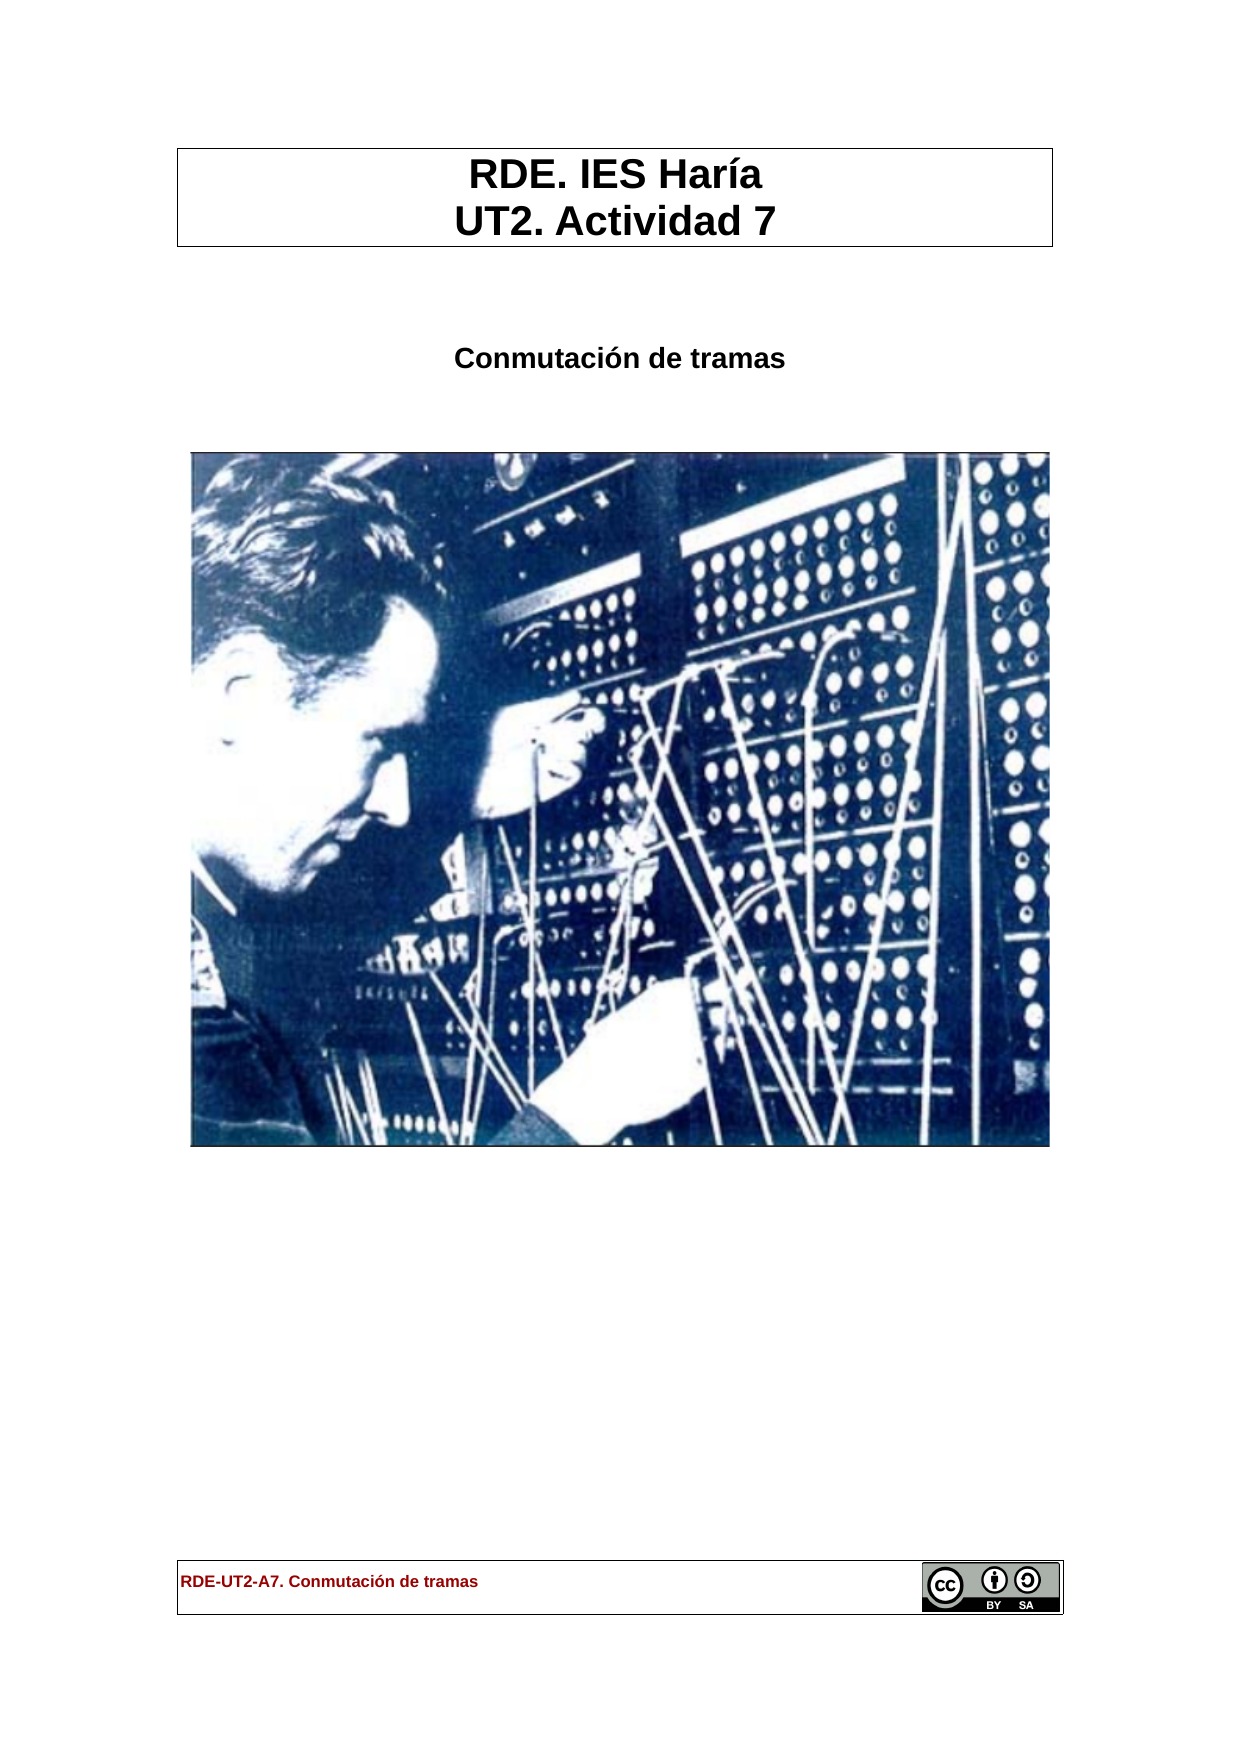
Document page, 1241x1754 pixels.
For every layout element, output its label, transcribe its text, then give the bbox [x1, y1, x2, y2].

picture [190, 452, 1050, 1147]
text UT2. Actividad 7 [178, 194, 1052, 246]
picture [922, 1562, 1060, 1612]
subtitle Conmutación de tramas [177, 342, 1063, 375]
text RDE. IES Haría [178, 149, 1052, 194]
